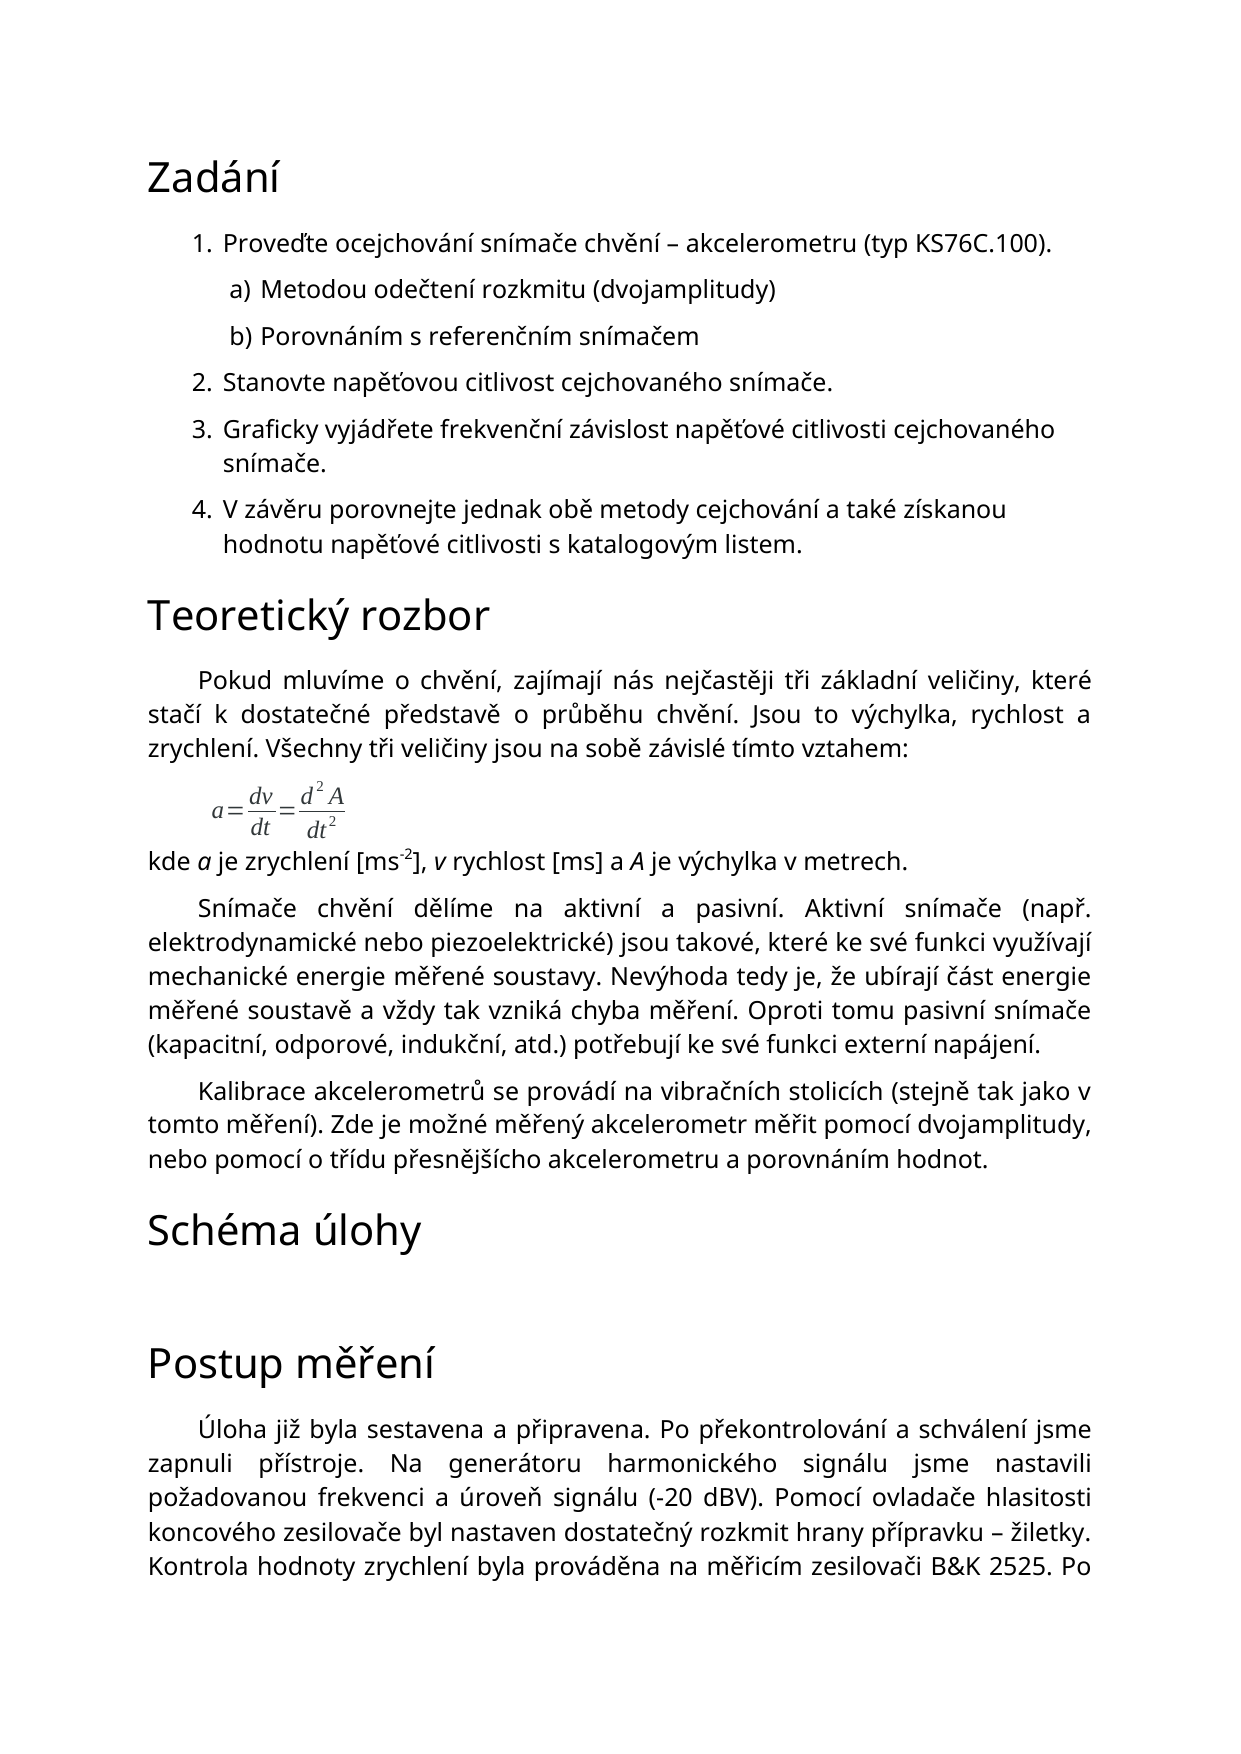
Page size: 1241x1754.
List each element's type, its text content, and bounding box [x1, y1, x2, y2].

subtitle Schéma úlohy [148, 1200, 1093, 1257]
list Metodou odečtení rozkmitu (dvojamplitudy) [223, 272, 1093, 306]
list Graficky vyjádřete frekvenční závislost napěťové citlivosti cejchovaného snímače. [185, 412, 1093, 480]
text Pokud mluvíme o chvění, zajímají nás nejčastěji tři základní veličiny, které stačí k dostatečné představě o průběhu chvění. Jsou to výchylka, rychlost a zrychlení. Všechny tři veličiny jsou na sobě závislé tímto vztahem: [148, 663, 1093, 765]
text Snímače chvění dělíme na aktivní a pasivní. Aktivní snímače (např. elektrodynamické nebo piezoelektrické) jsou takové, které ke své funkci využívají mechanické energie měřené soustavy. Nevýhoda tedy je, že ubírají část energie měřené soustavě a vždy tak vzniká chyba měření. Oproti tomu pasivní snímače (kapacitní, odporové, indukční, atd.) potřebují ke své funkci externí napájení. [148, 890, 1093, 1061]
subtitle Teoretický rozbor [148, 585, 1093, 642]
list Stanovte napěťovou citlivost cejchovaného snímače. [185, 365, 1093, 399]
list Porovnáním s referenčním snímačem [223, 318, 1093, 352]
text kde a je zrychlení [ms-2], v rychlost [ms] a A je výchylka v metrech. [148, 778, 1093, 878]
list Proveďte ocejchování snímače chvění – akcelerometru (typ KS76C.100). [185, 225, 1093, 259]
subtitle Postup měření [148, 1334, 1093, 1391]
list V závěru porovnejte jednak obě metody cejchování a také získanou hodnotu napěťové citlivosti s katalogovým listem. [185, 492, 1093, 560]
subtitle Zadání [148, 148, 1093, 204]
text Úloha již byla sestavena a připravena. Po překontrolování a schválení jsme zapnuli přístroje. Na generátoru harmonického signálu jsme nastavili požadovanou frekvenci a úroveň signálu (-20 dBV). Pomocí ovladače hlasitosti koncového zesilovače byl nastaven dostatečný rozkmit hrany přípravku – žiletky. Kontrola hodnoty zrychlení byla prováděna na měřicím zesilovači B&K 2525. Po [148, 1412, 1093, 1582]
text Kalibrace akcelerometrů se provádí na vibračních stolicích (stejně tak jako v tomto měření). Zde je možné měřený akcelerometr měřit pomocí dvojamplitudy, nebo pomocí o třídu přesnějšícho akcelerometru a porovnáním hodnot. [148, 1073, 1093, 1175]
